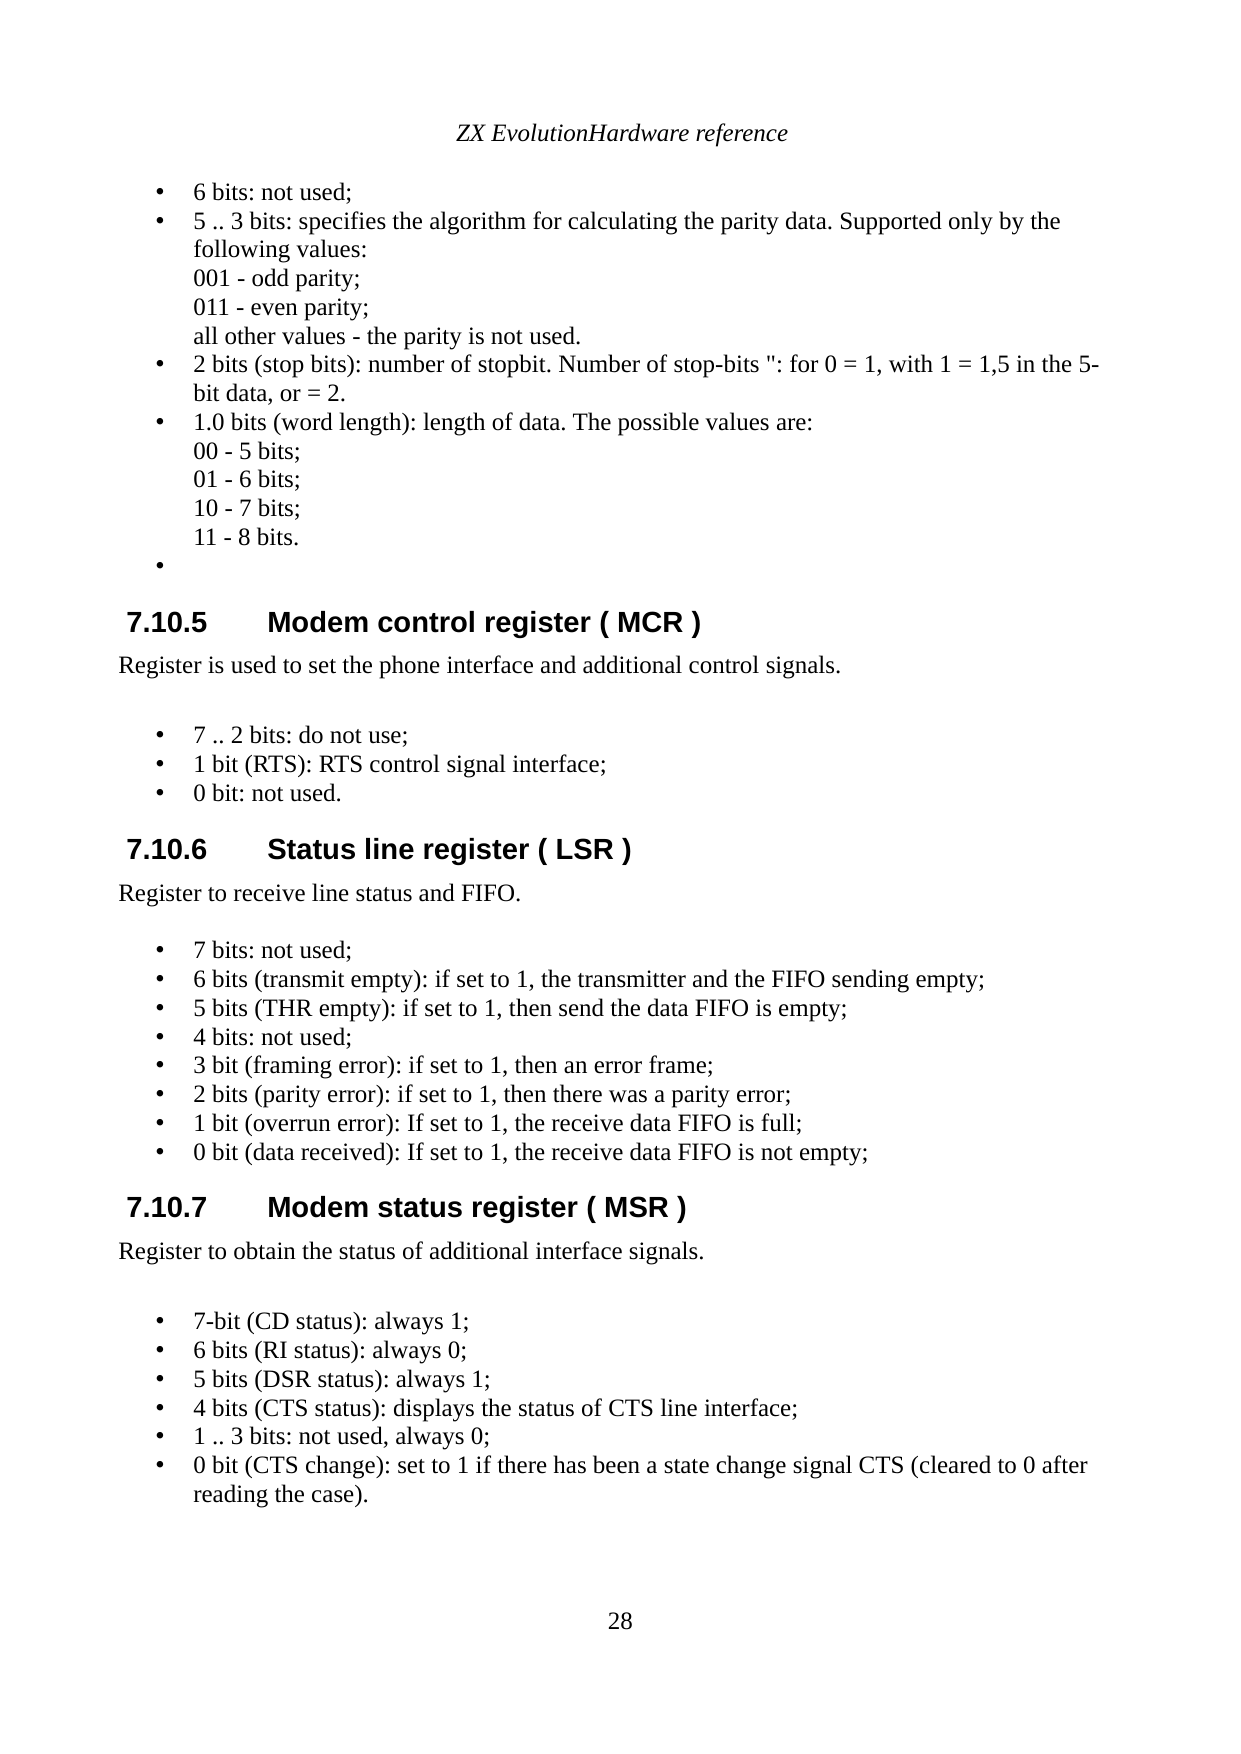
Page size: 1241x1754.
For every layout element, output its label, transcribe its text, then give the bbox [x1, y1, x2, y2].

list 4 bits (CTS status): displays the status of CTS line interface; [156, 1393, 1122, 1421]
list 4 bits: not used; [156, 1022, 1122, 1050]
text Register to receive line status and FIFO. [118, 878, 1122, 907]
list 1 bit (RTS): RTS control signal interface; [156, 749, 1122, 778]
list 1 bit (overrun error): If set to 1, the receive data FIFO is full; [156, 1108, 1122, 1137]
list 7 bits: not used; [156, 935, 1122, 964]
list 2 bits (stop bits): number of stopbit. Number of stop-bits ": for 0 = 1, with 1 = 1,5 in the 5-bit data, or = 2. [156, 349, 1122, 407]
subtitle Modem status register ( MSR ) [118, 1190, 1122, 1224]
list 5 bits (THR empty): if set to 1, then send the data FIFO is empty; [156, 993, 1122, 1022]
subtitle Status line register ( LSR ) [118, 832, 1122, 865]
list 0 bit: not used. [156, 778, 1122, 807]
text Register to obtain the status of additional interface signals. [118, 1236, 1122, 1265]
list 0 bit (CTS change): set to 1 if there has been a state change signal CTS (cleared to 0 after reading the case). [156, 1450, 1122, 1508]
list 5 .. 3 bits: specifies the algorithm for calculating the parity data. Supported only by the following values: 001 - odd parity; 011 - even parity; all other values ​​- the parity is not used. [156, 206, 1122, 349]
list 6 bits (RI status): always 0; [156, 1335, 1122, 1364]
list 1.0 bits (word length): length of data. The possible values ​​are: 00 - 5 bits; 01 - 6 bits; 10 - 7 bits; 11 - 8 bits. [156, 407, 1122, 551]
list 2 bits (parity error): if set to 1, then there was a parity error; [156, 1079, 1122, 1108]
list 5 bits (DSR status): always 1; [156, 1364, 1122, 1393]
list 1 .. 3 bits: not used, always 0; [156, 1421, 1122, 1450]
list 7 .. 2 bits: do not use; [156, 721, 1122, 749]
list 6 bits: not used; [156, 177, 1122, 206]
list 7-bit (CD status): always 1; [156, 1306, 1122, 1335]
list 6 bits (transmit empty): if set to 1, the transmitter and the FIFO sending empty; [156, 964, 1122, 993]
list 0 bit (data received): If set to 1, the receive data FIFO is not empty; [156, 1137, 1122, 1165]
text Register is used to set the phone interface and additional control signals. [118, 651, 1122, 679]
subtitle Modem control register ( MCR ) [118, 604, 1122, 638]
list 3 bit (framing error): if set to 1, then an error frame; [156, 1050, 1122, 1079]
